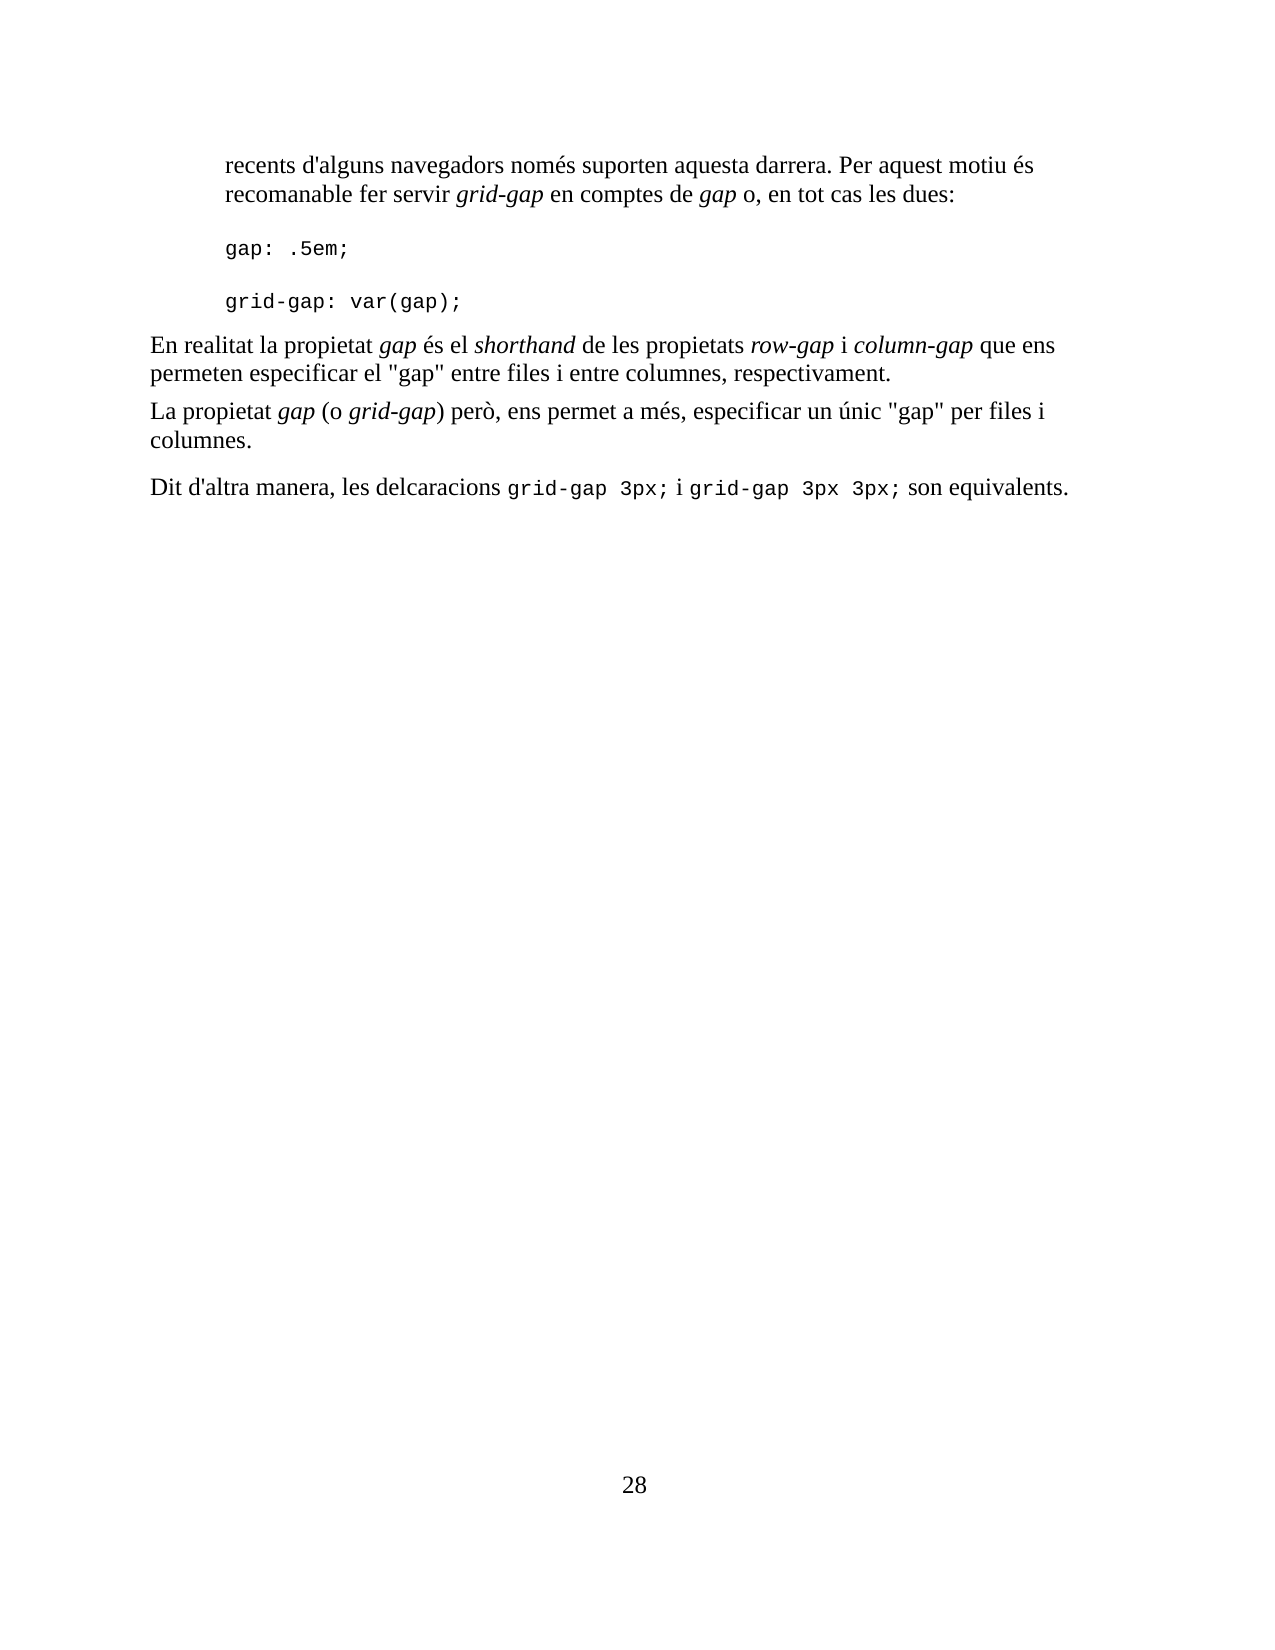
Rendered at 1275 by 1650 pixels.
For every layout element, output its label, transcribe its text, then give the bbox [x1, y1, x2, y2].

text La propietat gap (o grid-gap) però, ens permet a més, especificar un únic "gap" per files i columnes. [150, 396, 1125, 454]
text gap: .5em; [225, 237, 1125, 261]
text recents d'alguns navegadors només suporten aquesta darrera. Per aquest motiu és recomanable fer servir grid-gap en comptes de gap o, en tot cas les dues: [225, 150, 1125, 207]
text En realitat la propietat gap és el shorthand de les propietats row-gap i column-gap que ens permeten especificar el "gap" entre files i entre columnes, respectivament. [150, 330, 1125, 387]
text grid-gap: var(gap); [225, 291, 1125, 315]
text Dit d'altra manera, les delcaracions grid-gap 3px; i grid-gap 3px 3px; son equivalents. [150, 472, 1125, 501]
